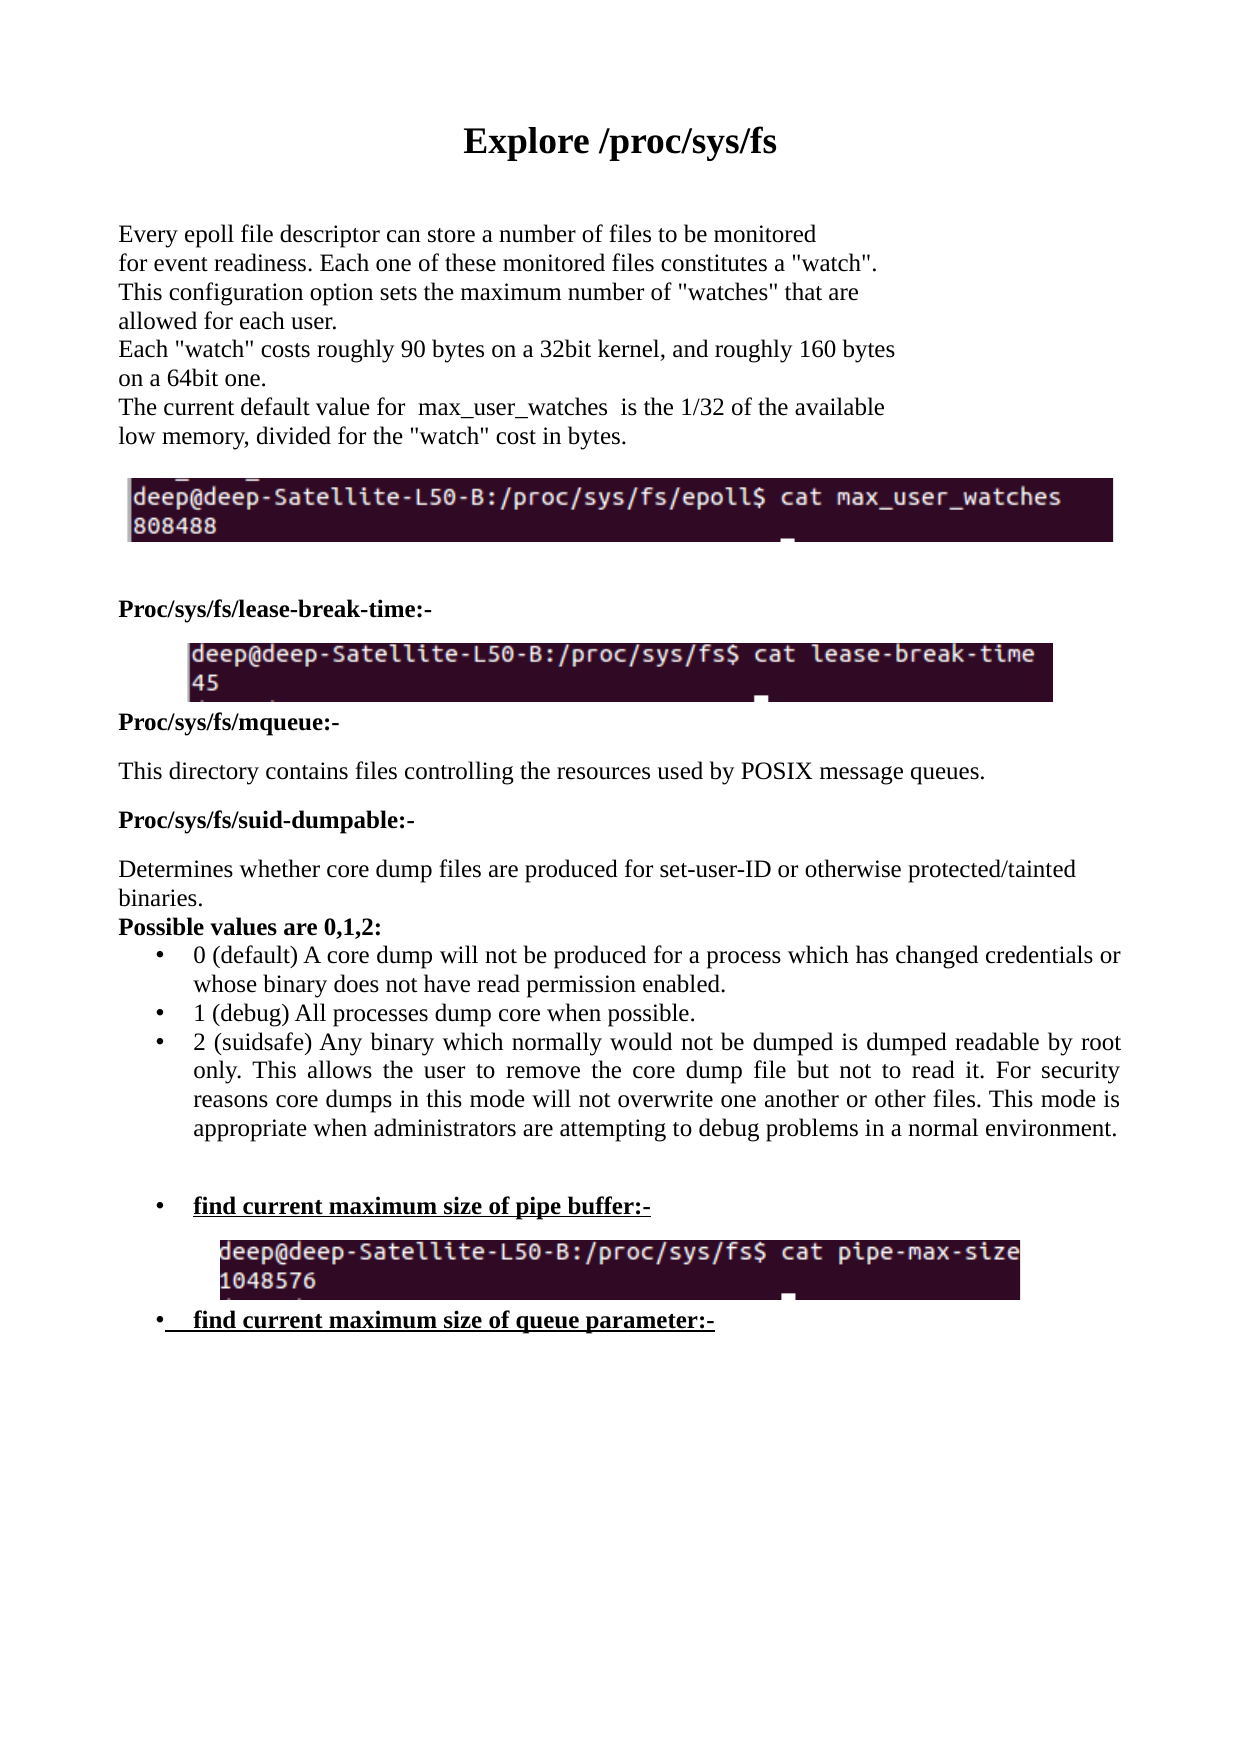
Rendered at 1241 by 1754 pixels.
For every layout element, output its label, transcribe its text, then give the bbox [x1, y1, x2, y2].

text on a 64bit one. [118, 363, 1122, 392]
list 1 (debug) All processes dump core when possible. [156, 998, 1122, 1027]
text The current default value for max_user_watches is the 1/32 of the available [118, 392, 1122, 421]
list 2 (suidsafe) Any binary which normally would not be dumped is dumped readable by root only. This allows the user to remove the core dump file but not to read it. For security reasons core dumps in this mode will not overwrite one another or other files. This mode is appropriate when administrators are attempting to debug problems in a normal environment. [156, 1027, 1122, 1142]
text Proc/sys/fs/suid-dumpable:- [118, 805, 1122, 834]
text This configuration option sets the maximum number of "watches" that are [118, 277, 1122, 306]
picture [127, 478, 1114, 542]
text low memory, divided for the "watch" cost in bytes. [118, 421, 1122, 449]
list 0 (default) A core dump will not be produced for a process which has changed credentials or whose binary does not have read permission enabled. [156, 941, 1122, 998]
text Each "watch" costs roughly 90 bytes on a 32bit kernel, and roughly 160 bytes [118, 334, 1122, 363]
list find current maximum size of queue parameter:- [156, 1240, 1122, 1334]
text allowed for each user. [118, 306, 1122, 334]
picture [187, 643, 1053, 702]
picture [220, 1240, 1020, 1300]
text Proc/sys/fs/mqueue:- [118, 644, 1122, 736]
text Proc/sys/fs/lease-break-time:- [118, 594, 1122, 623]
text This directory contains files controlling the resources used by POSIX message queues. [118, 756, 1122, 785]
list find current maximum size of pipe buffer:- [156, 1191, 1122, 1220]
text Every epoll file descriptor can store a number of files to be monitored [118, 219, 1122, 248]
text Possible values are 0,1,2: [118, 912, 1122, 941]
text Determines whether core dump files are produced for set-user-ID or otherwise protected/tainted binaries. [118, 854, 1122, 912]
text for event readiness. Each one of these monitored files constitutes a "watch". [118, 248, 1122, 277]
